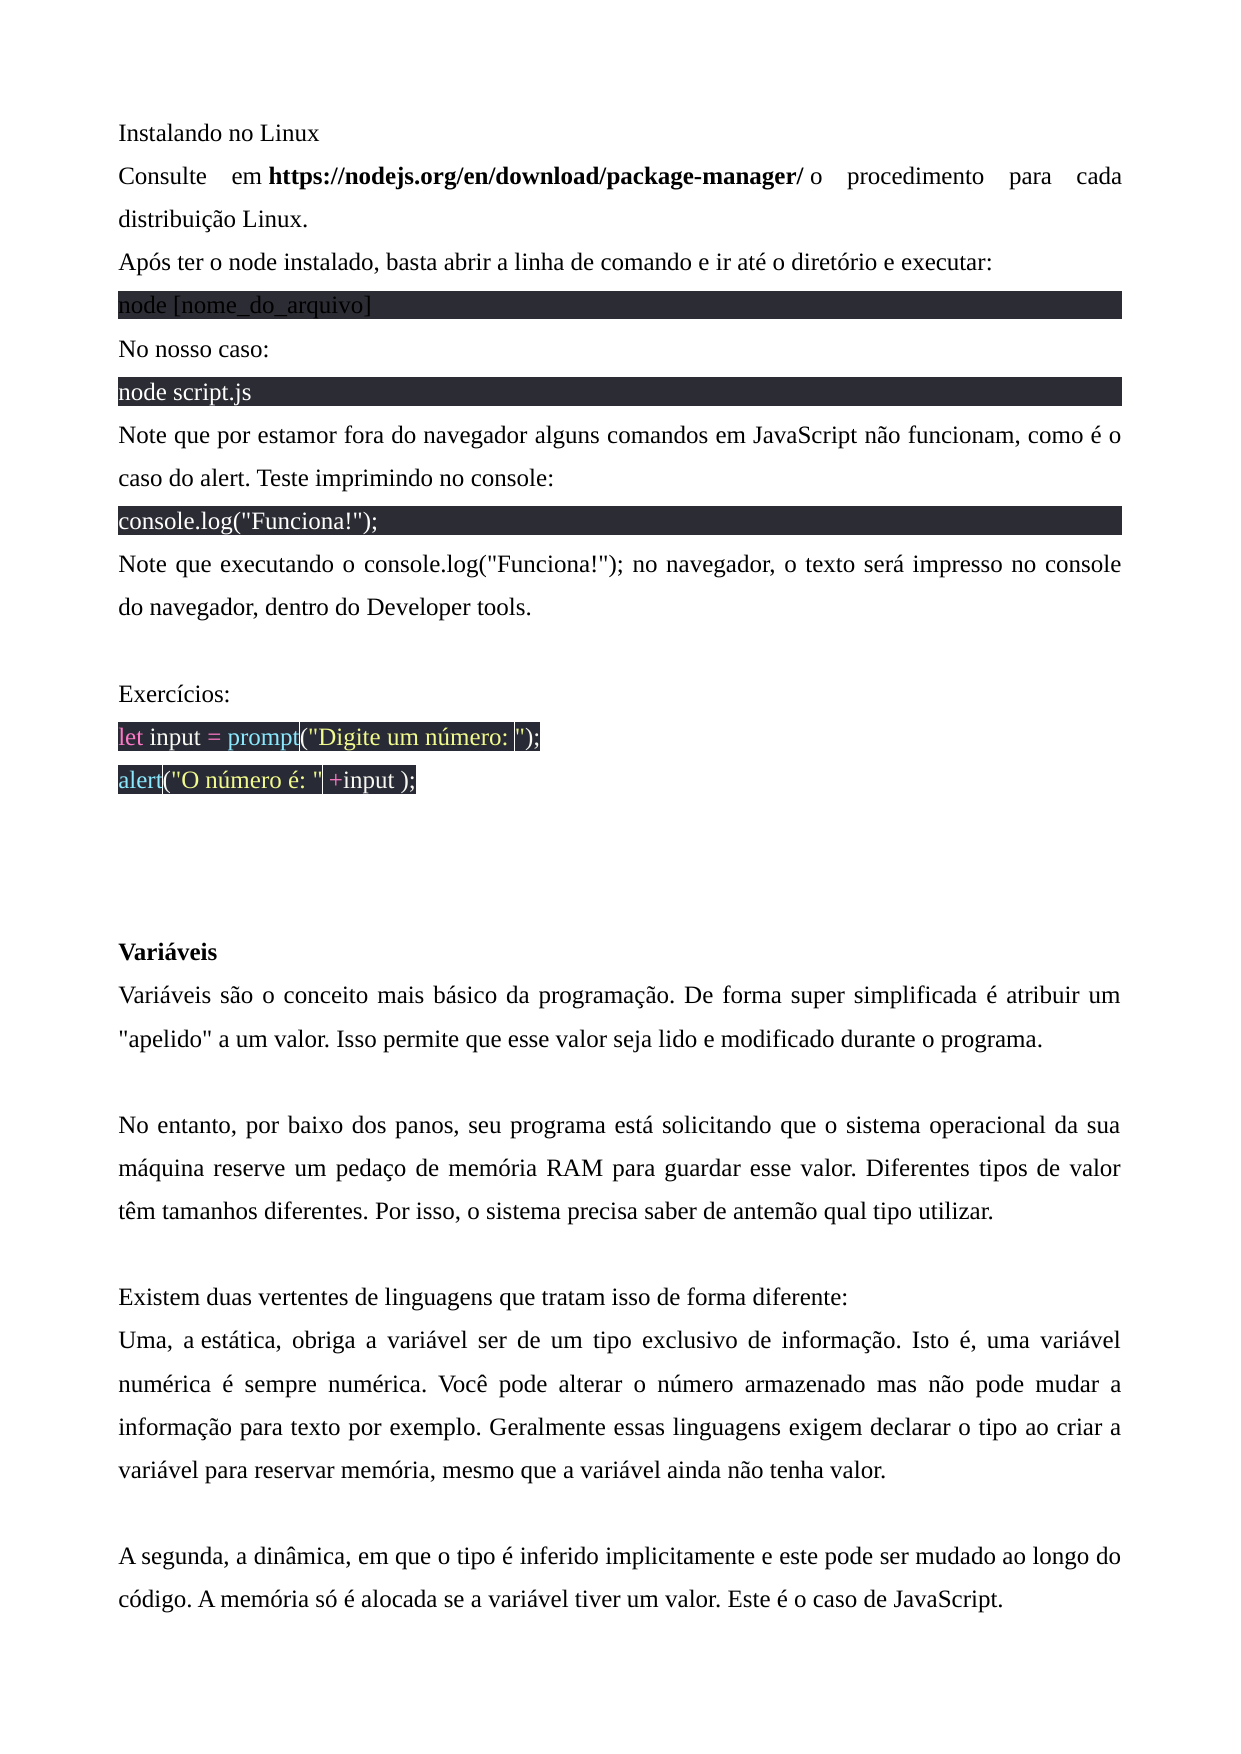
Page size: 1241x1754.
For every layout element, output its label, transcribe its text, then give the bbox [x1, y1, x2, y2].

text No entanto, por baixo dos panos, seu programa está solicitando que o sistema operacional da sua máquina reserve um pedaço de memória RAM para guardar esse valor. Diferentes tipos de valor têm tamanhos diferentes. Por isso, o sistema precisa saber de antemão qual tipo utilizar. [118, 1110, 1122, 1225]
text Uma, a estática, obriga a variável ser de um tipo exclusivo de informação. Isto é, uma variável numérica é sempre numérica. Você pode alterar o número armazenado mas não pode mudar a informação para texto por exemplo. Geralmente essas linguagens exigem declarar o tipo ao criar a variável para reservar memória, mesmo que a variável ainda não tenha valor. [118, 1326, 1122, 1484]
text Existem duas vertentes de linguagens que tratam isso de forma diferente: [118, 1282, 1122, 1311]
text Note que executando o console.log("Funciona!"); no navegador, o texto será impresso no console do navegador, dentro do Developer tools. [118, 549, 1122, 621]
text Variáveis [118, 937, 1122, 966]
text Note que por estamor fora do navegador alguns comandos em JavaScript não funcionam, como é o caso do alert. Teste imprimindo no console: [118, 420, 1122, 492]
subtitle Instalando no Linux [118, 118, 1122, 147]
text alert("O número é: " +input ); [118, 765, 1122, 794]
text Exercícios: [118, 679, 1122, 707]
text node [nome_do_arquivo] [118, 291, 1122, 319]
text A segunda, a dinâmica, em que o tipo é inferido implicitamente e este pode ser mudado ao longo do código. A memória só é alocada se a variável tiver um valor. Este é o caso de JavaScript. [118, 1541, 1122, 1613]
text node script.js [118, 377, 1122, 406]
text No nosso caso: [118, 334, 1122, 362]
text Consulte em https://nodejs.org/en/download/package-manager/ o procedimento para cada distribuição Linux. [118, 161, 1122, 233]
text console.log("Funciona!"); [118, 506, 1122, 535]
text let input = prompt("Digite um número: "); [118, 722, 1122, 751]
text Após ter o node instalado, basta abrir a linha de comando e ir até o diretório e executar: [118, 247, 1122, 276]
text Variáveis são o conceito mais básico da programação. De forma super simplificada é atribuir um "apelido" a um valor. Isso permite que esse valor seja lido e modificado durante o programa. [118, 981, 1122, 1052]
